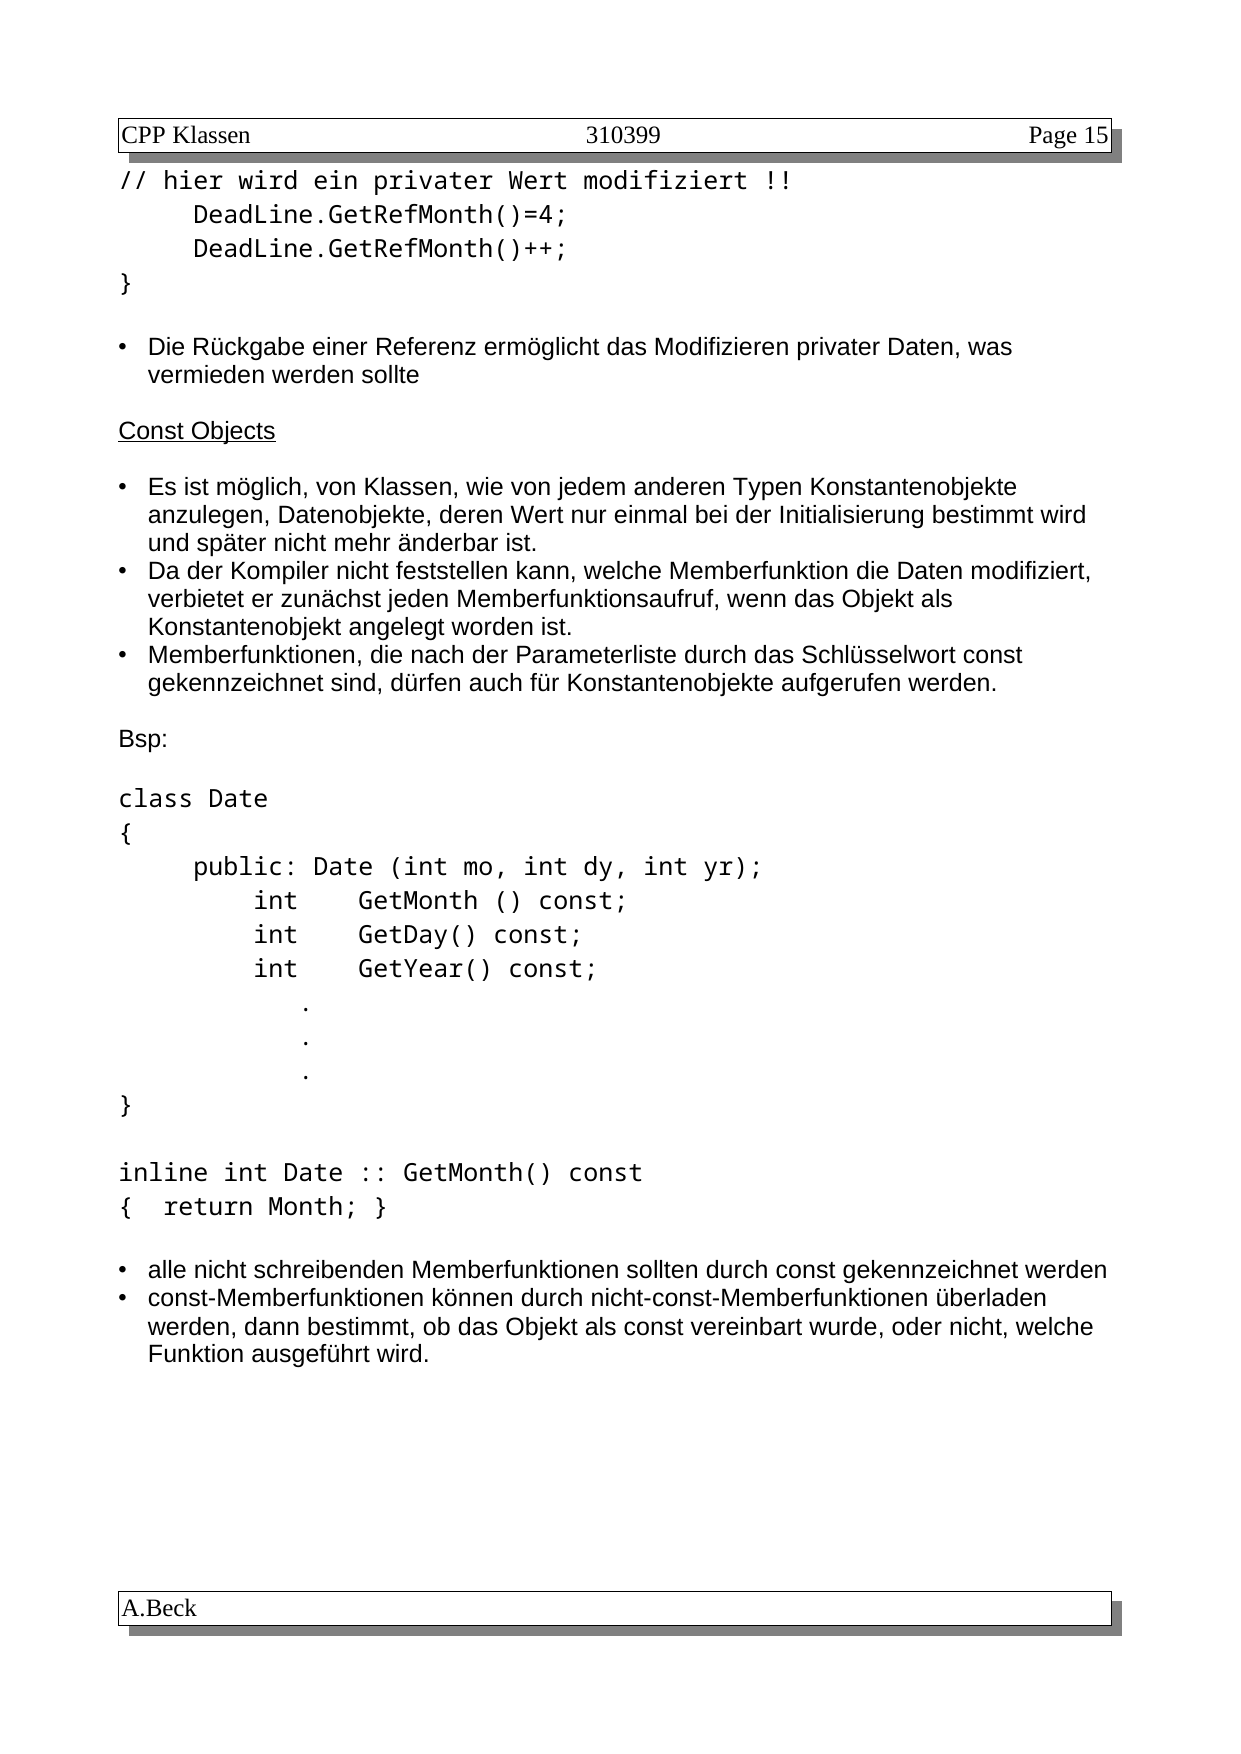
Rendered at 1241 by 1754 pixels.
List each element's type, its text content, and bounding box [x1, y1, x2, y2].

text { [118, 815, 1122, 849]
text public: Date (int mo, int dy, int yr); [118, 849, 1122, 883]
list alle nicht schreibenden Memberfunktionen sollten durch const gekennzeichnet werden [118, 1256, 1122, 1284]
text DeadLine.GetRefMonth()=4; [118, 197, 1122, 231]
text DeadLine.GetRefMonth()++; [118, 231, 1122, 265]
text Const Objects [118, 417, 1122, 445]
text class Date [118, 781, 1122, 815]
list Die Rückgabe einer Referenz ermöglicht das Modifizieren privater Daten, was vermieden werden sollte [118, 333, 1122, 389]
list const-Memberfunktionen können durch nicht-const-Memberfunktionen überladen werden, dann bestimmt, ob das Objekt als const vereinbart wurde, oder nicht, welche Funktion ausgeführt wird. [118, 1284, 1122, 1368]
text Bsp: [118, 725, 1122, 753]
text // hier wird ein privater Wert modifiziert !! [118, 163, 1122, 197]
text } [118, 265, 1122, 299]
text int GetMonth () const; [118, 883, 1122, 917]
text . [118, 1053, 1122, 1087]
text { return Month; } [118, 1188, 1122, 1222]
list Da der Kompiler nicht feststellen kann, welche Memberfunktion die Daten modifiziert, verbietet er zunächst jeden Memberfunktionsaufruf, wenn das Objekt als Konstantenobjekt angelegt worden ist. [118, 557, 1122, 641]
text int GetYear() const; [118, 951, 1122, 985]
list Es ist möglich, von Klassen, wie von jedem anderen Typen Konstantenobjekte anzulegen, Datenobjekte, deren Wert nur einmal bei der Initialisierung bestimmt wird und später nicht mehr änderbar ist. [118, 473, 1122, 557]
text } [118, 1087, 1122, 1121]
text . [118, 1019, 1122, 1053]
text . [118, 985, 1122, 1019]
list Memberfunktionen, die nach der Parameterliste durch das Schlüsselwort const gekennzeichnet sind, dürfen auch für Konstantenobjekte aufgerufen werden. [118, 641, 1122, 697]
text inline int Date :: GetMonth() const [118, 1154, 1122, 1188]
text int GetDay() const; [118, 917, 1122, 951]
